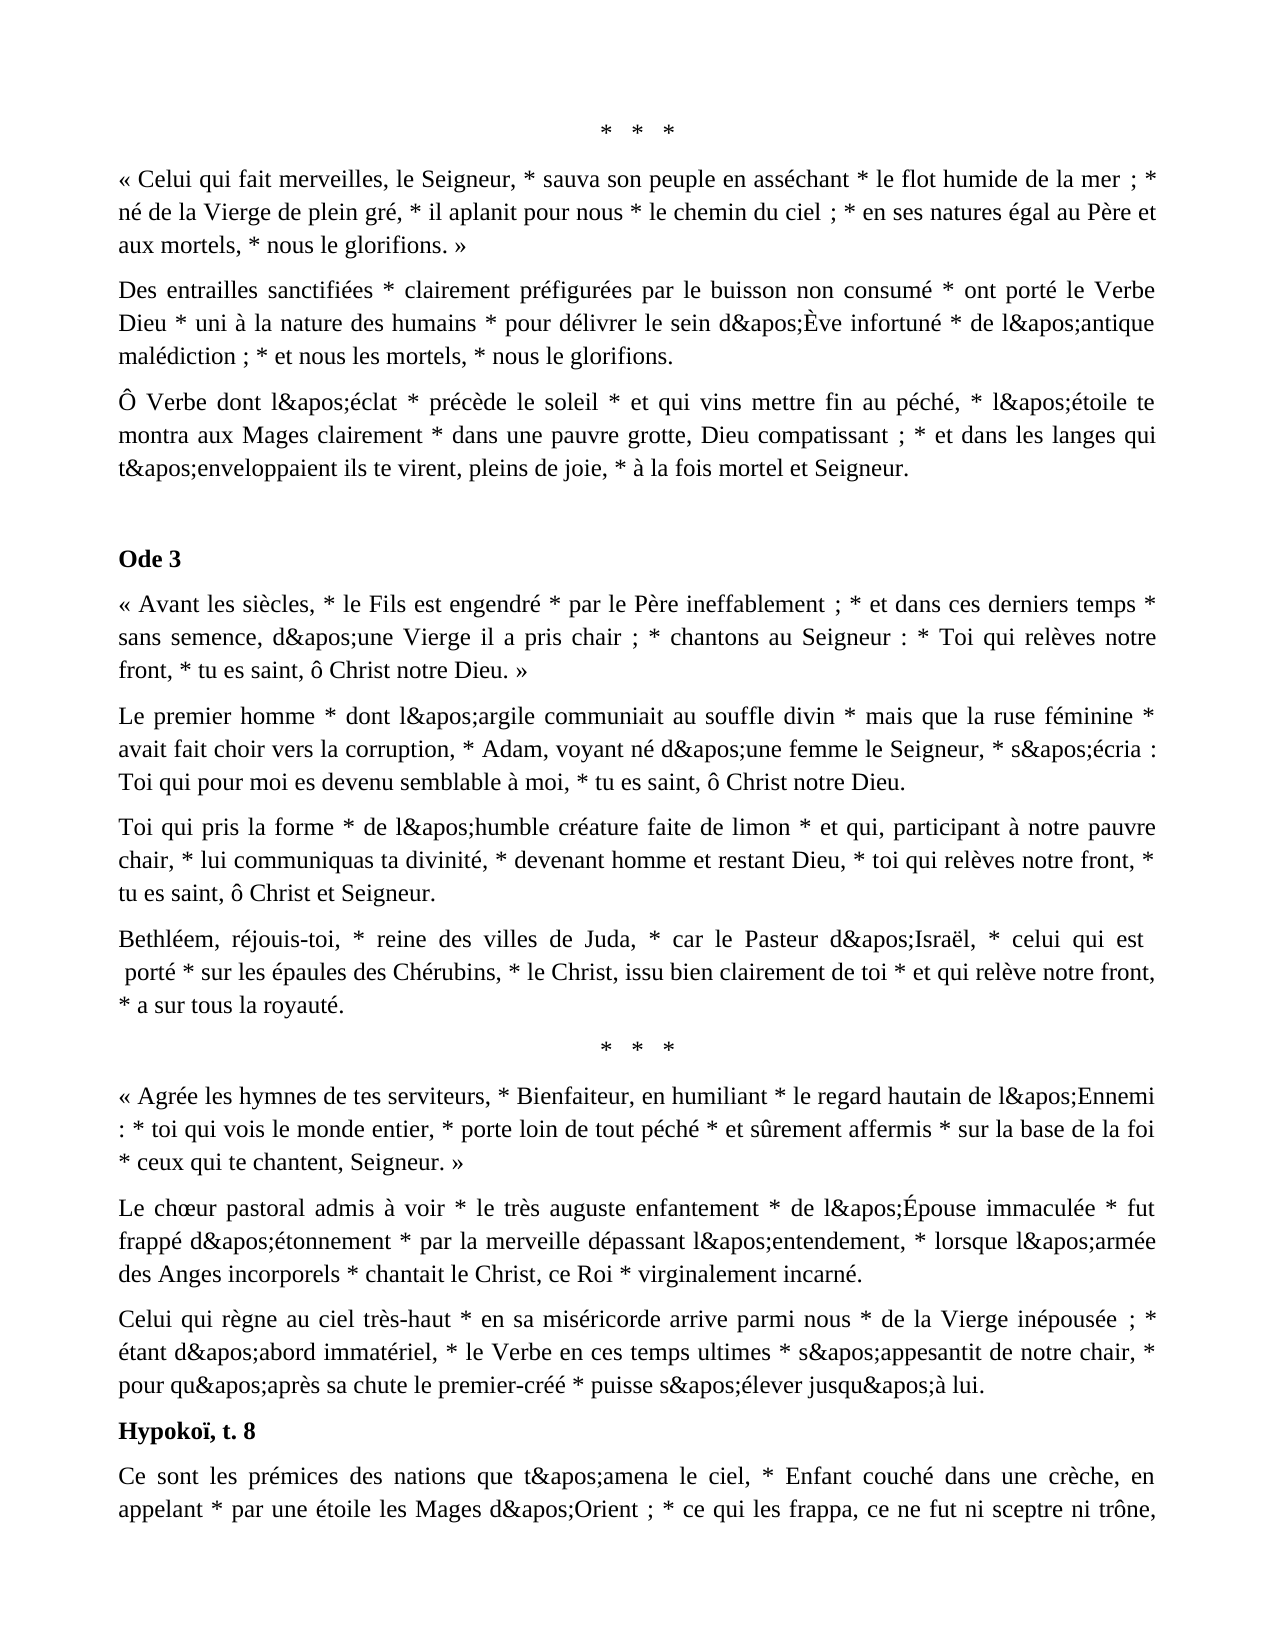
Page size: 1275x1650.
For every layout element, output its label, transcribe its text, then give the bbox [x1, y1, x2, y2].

text Le premier homme * dont l&apos;argile communiait au souffle divin * mais que la ruse féminine * avait fait choir vers la corruption, * Adam, voyant né d&apos;une femme le Seigneur, * s&apos;écria : Toi qui pour moi es devenu semblable à moi, * tu es saint, ô Christ notre Dieu. [118, 701, 1157, 796]
text * * * [118, 118, 1157, 147]
text Le chœur pastoral admis à voir * le très auguste enfantement * de l&apos;Épouse immaculée * fut frappé d&apos;étonnement * par la merveille dépassant l&apos;entendement, * lorsque l&apos;armée des Anges incorporels * chantait le Christ, ce Roi * virginalement incarné. [118, 1193, 1157, 1287]
text Celui qui règne au ciel très-haut * en sa miséricorde arrive parmi nous * de la Vierge inépousée ; * étant d&apos;abord immatériel, * le Verbe en ces temps ultimes * s&apos;appesantit de notre chair, * pour qu&apos;après sa chute le premier-créé * puisse s&apos;élever jusqu&apos;à lui. [118, 1304, 1157, 1399]
text « Celui qui fait merveilles, le Seigneur, * sauva son peuple en asséchant * le flot humide de la mer ; * né de la Vierge de plein gré, * il aplanit pour nous * le chemin du ciel ; * en ses natures égal au Père et aux mortels, * nous le glorifions. » [118, 164, 1157, 258]
text Bethléem, réjouis-toi, * reine des villes de Juda, * car le Pasteur d&apos;Israël, * celui qui est porté * sur les épaules des Chérubins, * le Christ, issu bien clairement de toi * et qui relève notre front, * a sur tous la royauté. [118, 924, 1157, 1019]
text Ô Verbe dont l&apos;éclat * précède le soleil * et qui vins mettre fin au péché, * l&apos;étoile te montra aux Mages clairement * dans une pauvre grotte, Dieu compatissant ; * et dans les langes qui t&apos;enveloppaient ils te virent, pleins de joie, * à la fois mortel et Seigneur. [118, 387, 1157, 482]
text Des entrailles sanctifiées * clairement préfigurées par le buisson non consumé * ont porté le Verbe Dieu * uni à la nature des humains * pour délivrer le sein d&apos;Ève infortuné * de l&apos;antique malédiction ; * et nous les mortels, * nous le glorifions. [118, 275, 1157, 370]
text * * * [118, 1036, 1157, 1064]
text Toi qui pris la forme * de l&apos;humble créature faite de limon * et qui, participant à notre pauvre chair, * lui communiquas ta divinité, * devenant homme et restant Dieu, * toi qui relèves notre front, * tu es saint, ô Christ et Seigneur. [118, 812, 1157, 907]
text « Avant les siècles, * le Fils est engendré * par le Père ineffablement ; * et dans ces derniers temps * sans semence, d&apos;une Vierge il a pris chair ; * chantons au Seigneur : * Toi qui relèves notre front, * tu es saint, ô Christ notre Dieu. » [118, 589, 1157, 684]
text Ce sont les prémices des nations que t&apos;amena le ciel, * Enfant couché dans une crèche, en appelant * par une étoile les Mages d&apos;Orient ; * ce qui les frappa, ce ne fut ni sceptre ni trône, [118, 1461, 1157, 1523]
text Hypokoï, t. 8 [118, 1416, 1157, 1444]
text Ode 3 [118, 544, 1157, 573]
text « Agrée les hymnes de tes serviteurs, * Bienfaiteur, en humiliant * le regard hautain de l&apos;Ennemi : * toi qui vois le monde entier, * porte loin de tout péché * et sûrement affermis * sur la base de la foi * ceux qui te chantent, Seigneur. » [118, 1081, 1157, 1176]
